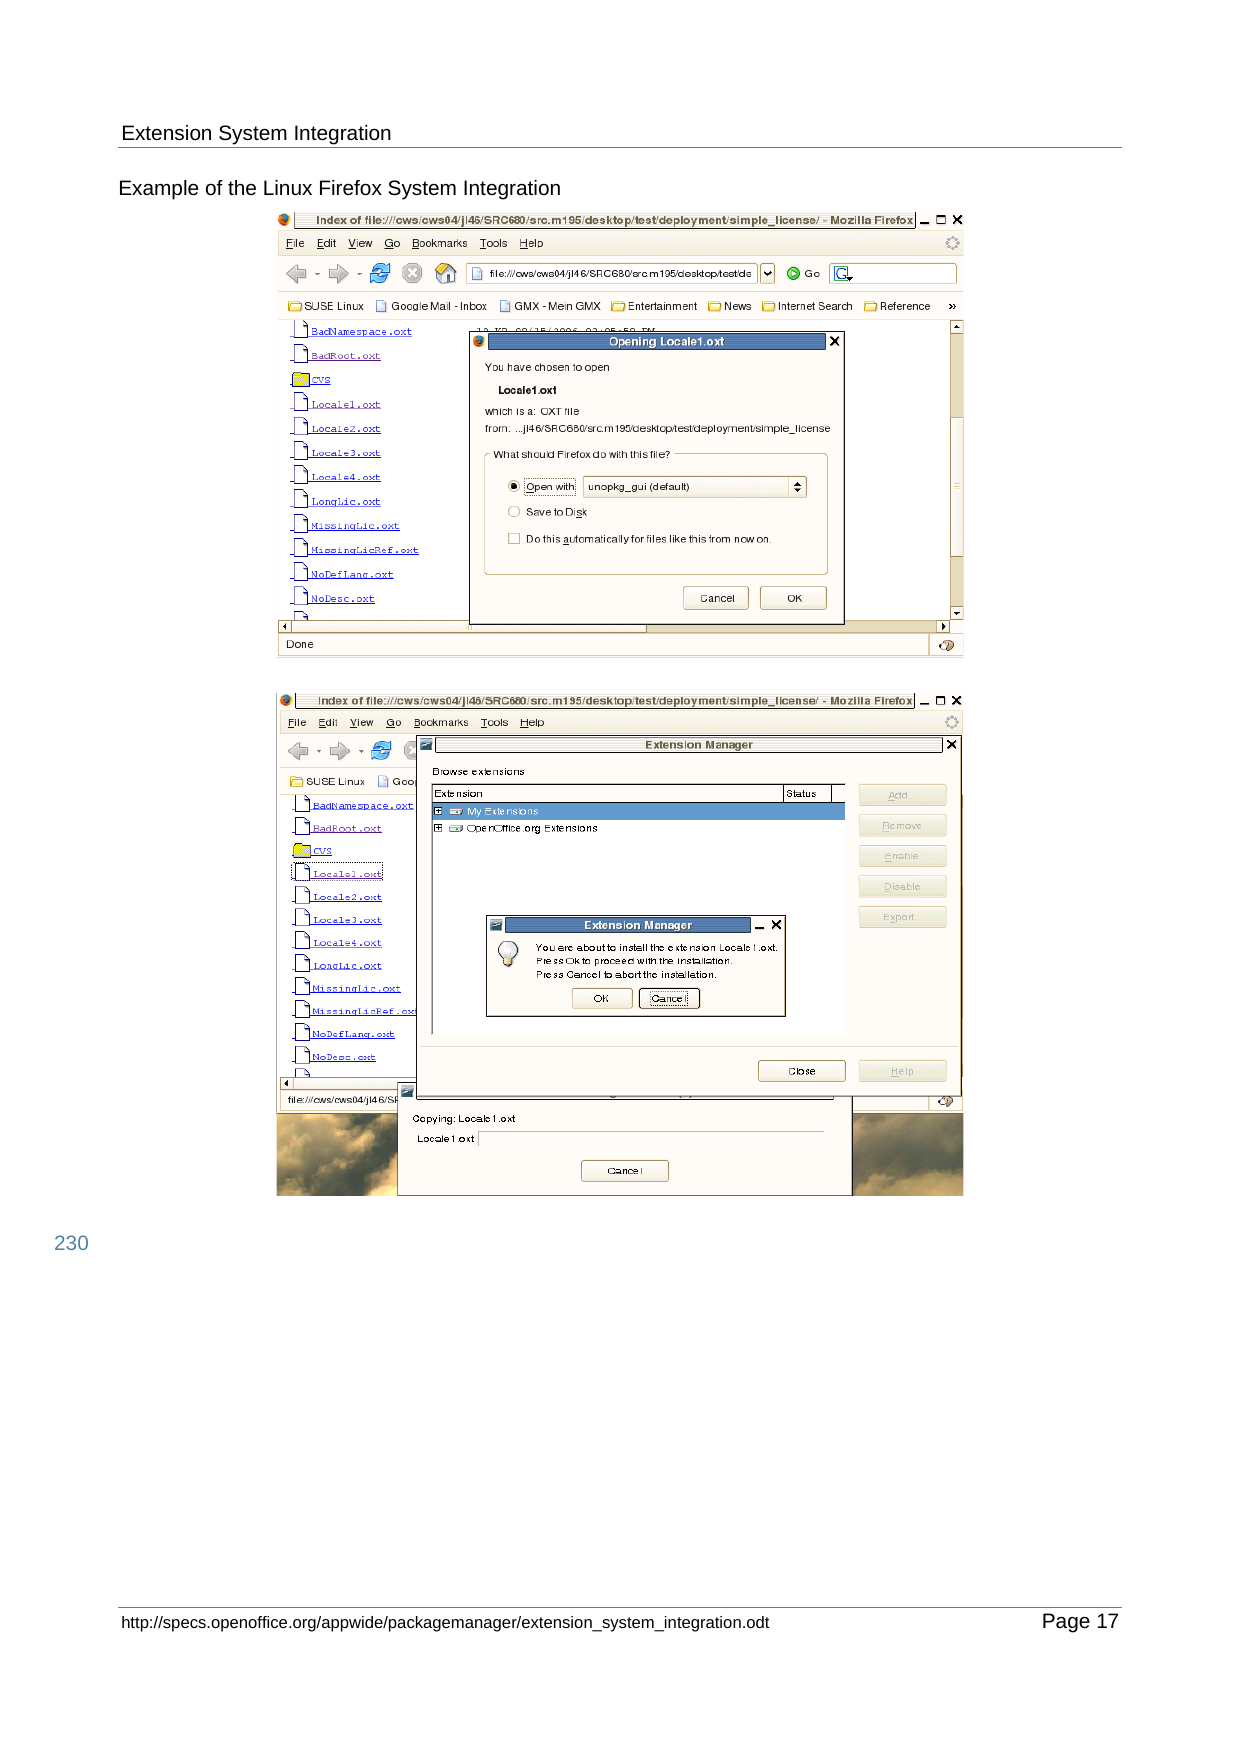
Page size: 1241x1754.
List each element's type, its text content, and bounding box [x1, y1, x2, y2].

picture [276, 693, 964, 1196]
text Example of the Linux Firefox System Integration [118, 177, 1122, 200]
picture [276, 212, 964, 658]
